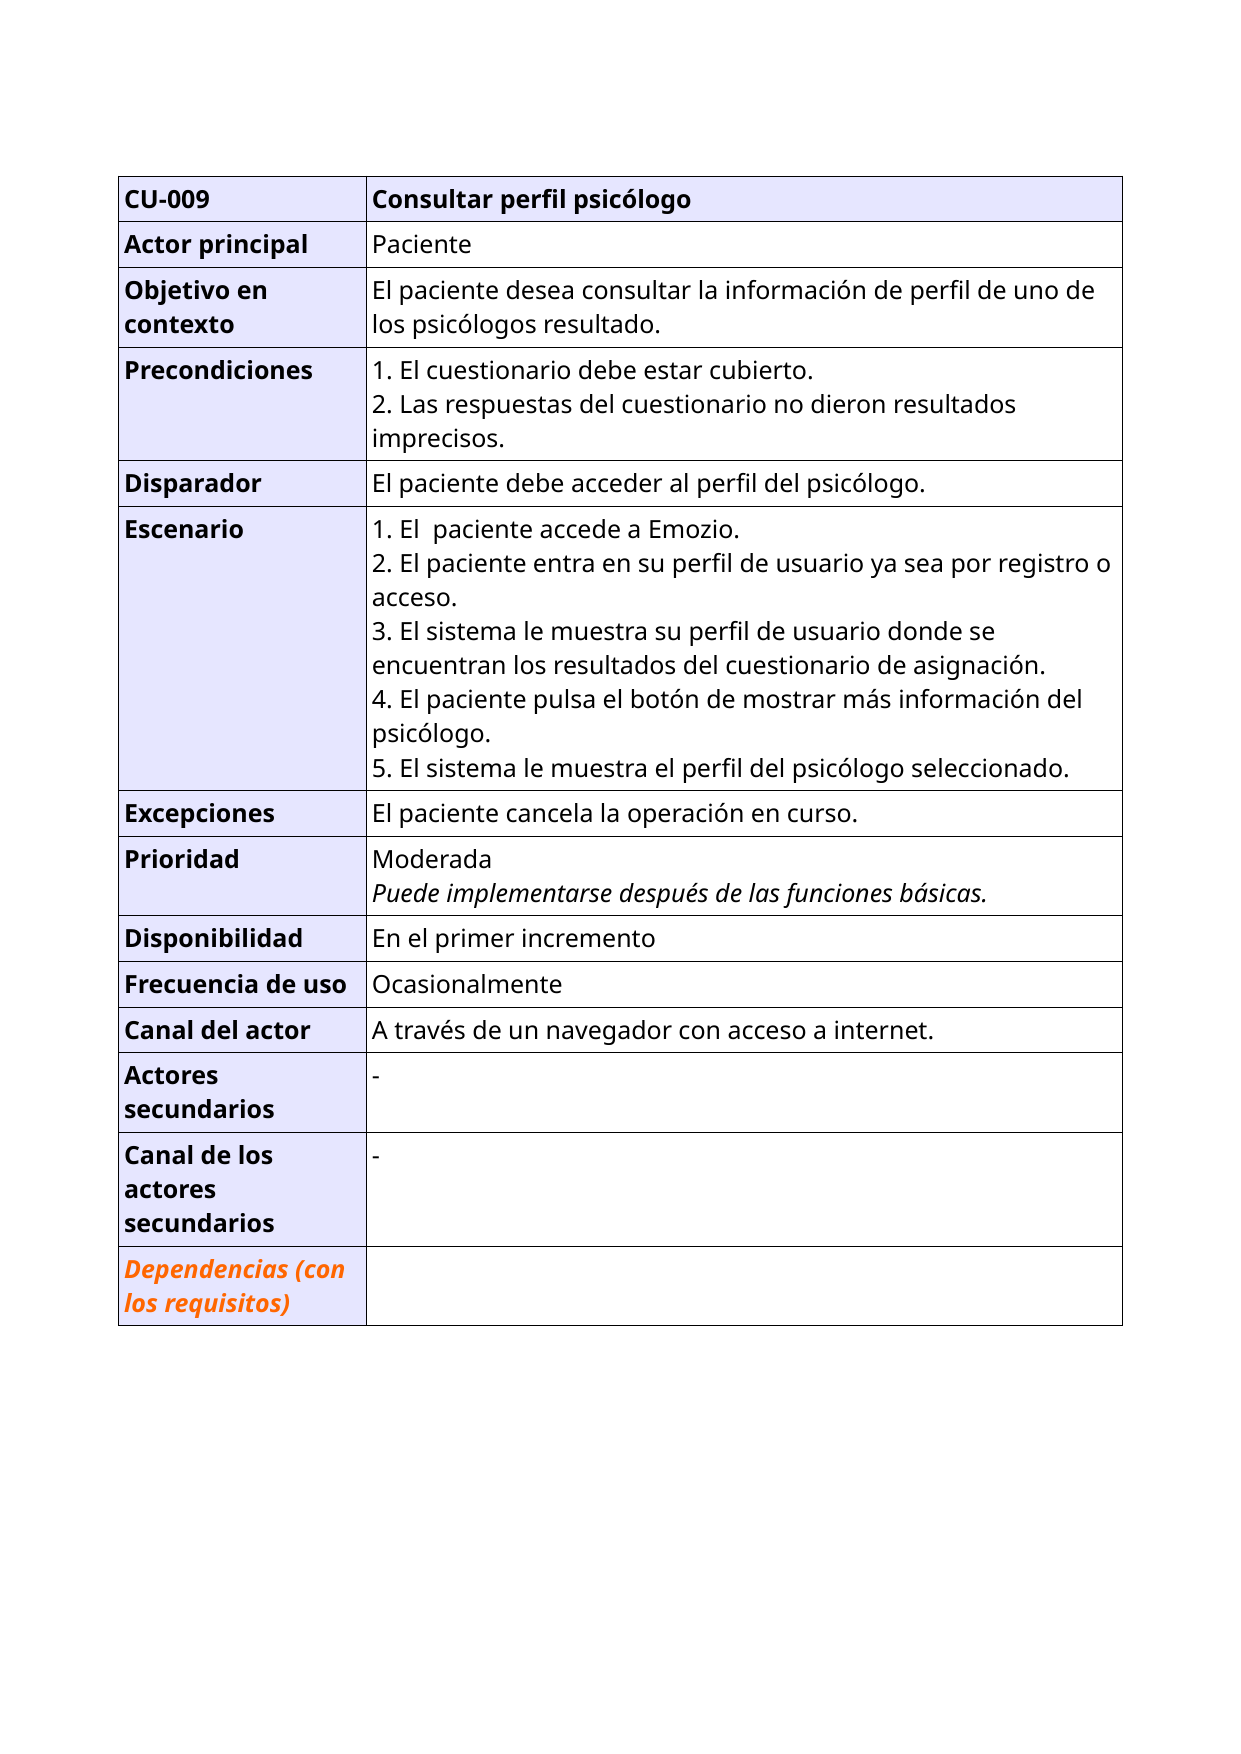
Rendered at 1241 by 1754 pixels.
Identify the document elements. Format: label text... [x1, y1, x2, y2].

table_cell Frecuencia de uso [119, 962, 366, 1007]
table_cell Precondiciones [119, 348, 366, 460]
table_cell Actor principal [119, 222, 366, 267]
table_cell Objetivo en contexto [119, 268, 366, 347]
table_header CU-009 [119, 177, 366, 221]
table_cell 1. El cuestionario debe estar cubierto. 2. Las respuestas del cuestionario no dieron resultados imprecisos. [367, 348, 1122, 460]
table_cell Dependencias (con los requisitos) [119, 1247, 366, 1325]
table_cell [367, 1247, 1122, 1325]
table_cell Canal de los actores secundarios [119, 1133, 366, 1246]
table_cell Escenario [119, 507, 366, 790]
table_cell A través de un navegador con acceso a internet. [367, 1008, 1122, 1052]
table_cell Prioridad [119, 837, 366, 915]
table_header Consultar perfil psicólogo [367, 177, 1122, 221]
table_cell En el primer incremento [367, 916, 1122, 961]
table_cell - [367, 1053, 1122, 1132]
table_cell Moderada Puede implementarse después de las funciones básicas. [367, 837, 1122, 915]
table_cell Actores secundarios [119, 1053, 366, 1132]
table_cell El paciente desea consultar la información de perfil de uno de los psicólogos resultado. [367, 268, 1122, 347]
table_cell El paciente debe acceder al perfil del psicólogo. [367, 461, 1122, 506]
table_cell El paciente cancela la operación en curso. [367, 791, 1122, 836]
table_cell - [367, 1133, 1122, 1246]
table_cell Paciente [367, 222, 1122, 267]
table_cell Excepciones [119, 791, 366, 836]
table_cell 1. El paciente accede a Emozio. 2. El paciente entra en su perfil de usuario ya sea por registro o acceso. 3. El sistema le muestra su perfil de usuario donde se encuentran los resultados del cuestionario de asignación. 4. El paciente pulsa el botón de mostrar más información del psicólogo. 5. El sistema le muestra el perfil del psicólogo seleccionado. [367, 507, 1122, 790]
table_cell Ocasionalmente [367, 962, 1122, 1007]
table_cell Disponibilidad [119, 916, 366, 961]
table_cell Canal del actor [119, 1008, 366, 1052]
table_cell Disparador [119, 461, 366, 506]
